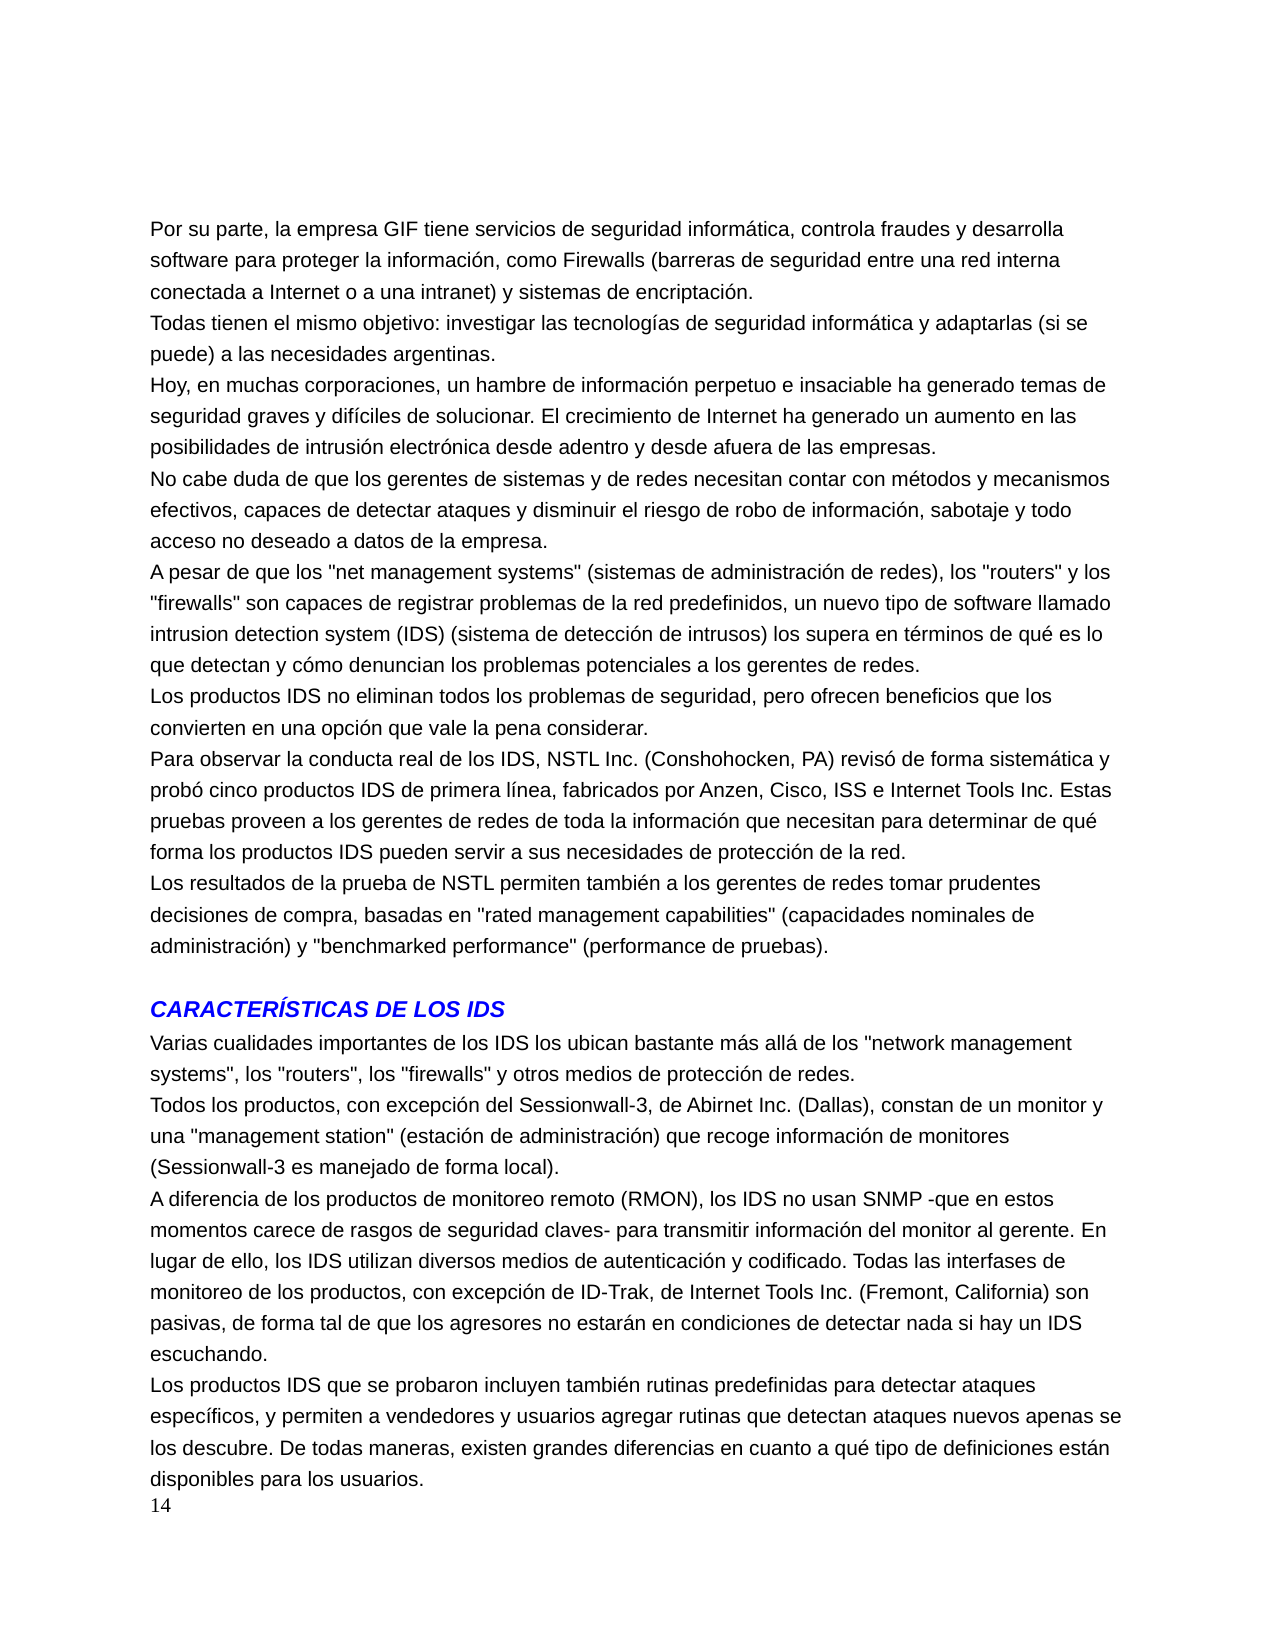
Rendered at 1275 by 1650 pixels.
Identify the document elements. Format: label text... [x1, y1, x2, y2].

text Varias cualidades importantes de los IDS los ubican bastante más allá de los "network management systems", los "routers", los "firewalls" y otros medios de protección de redes. [150, 1031, 1125, 1086]
text Por su parte, la empresa GIF tiene servicios de seguridad informática, controla fraudes y desarrolla software para proteger la información, como Firewalls (barreras de seguridad entre una red interna conectada a Internet o a una intranet) y sistemas de encriptación. [150, 217, 1125, 303]
text No cabe duda de que los gerentes de sistemas y de redes necesitan contar con métodos y mecanismos efectivos, capaces de detectar ataques y disminuir el riesgo de robo de información, sabotaje y todo acceso no deseado a datos de la empresa. [150, 466, 1125, 553]
text los descubre. De todas maneras, existen grandes diferencias en cuanto a qué tipo de definiciones están disponibles para los usuarios. [150, 1436, 1125, 1491]
text Todas tienen el mismo objetivo: investigar las tecnologías de seguridad informática y adaptarlas (si se puede) a las necesidades argentinas. [150, 311, 1125, 366]
text Los productos IDS que se probaron incluyen también rutinas predefinidas para detectar ataques específicos, y permiten a vendedores y usuarios agregar rutinas que detectan ataques nuevos apenas se [150, 1373, 1125, 1428]
text Hoy, en muchas corporaciones, un hambre de información perpetuo e insaciable ha generado temas de seguridad graves y difíciles de solucionar. El crecimiento de Internet ha generado un aumento en las posibilidades de intrusión electrónica desde adentro y desde afuera de las empresas. [150, 373, 1125, 459]
text CARACTERÍSTICAS DE LOS IDS [150, 965, 1125, 1023]
text Los productos IDS no eliminan todos los problemas de seguridad, pero ofrecen beneficios que los convierten en una opción que vale la pena considerar. [150, 684, 1125, 739]
text Para observar la conducta real de los IDS, NSTL Inc. (Conshohocken, PA) revisó de forma sistemática y probó cinco productos IDS de primera línea, fabricados por Anzen, Cisco, ISS e Internet Tools Inc. Estas pruebas proveen a los gerentes de redes de toda la información que necesitan para determinar de qué forma los productos IDS pueden servir a sus necesidades de protección de la red. [150, 747, 1125, 864]
text A pesar de que los "net management systems" (sistemas de administración de redes), los "routers" y los "firewalls" son capaces de registrar problemas de la red predefinidos, un nuevo tipo de software llamado intrusion detection system (IDS) (sistema de detección de intrusos) los supera en términos de qué es lo que detectan y cómo denuncian los problemas potenciales a los gerentes de redes. [150, 560, 1125, 677]
text Los resultados de la prueba de NSTL permiten también a los gerentes de redes tomar prudentes decisiones de compra, basadas en "rated management capabilities" (capacidades nominales de administración) y "benchmarked performance" (performance de pruebas). [150, 871, 1125, 957]
text Todos los productos, con excepción del Sessionwall-3, de Abirnet Inc. (Dallas), constan de un monitor y una "management station" (estación de administración) que recoge información de monitores (Sessionwall-3 es manejado de forma local). [150, 1093, 1125, 1179]
text A diferencia de los productos de monitoreo remoto (RMON), los IDS no usan SNMP -que en estos momentos carece de rasgos de seguridad claves- para transmitir información del monitor al gerente. En lugar de ello, los IDS utilizan diversos medios de autenticación y codificado. Todas las interfases de monitoreo de los productos, con excepción de ID-Trak, de Internet Tools Inc. (Fremont, California) son pasivas, de forma tal de que los agresores no estarán en condiciones de detectar nada si hay un IDS escuchando. [150, 1186, 1125, 1366]
